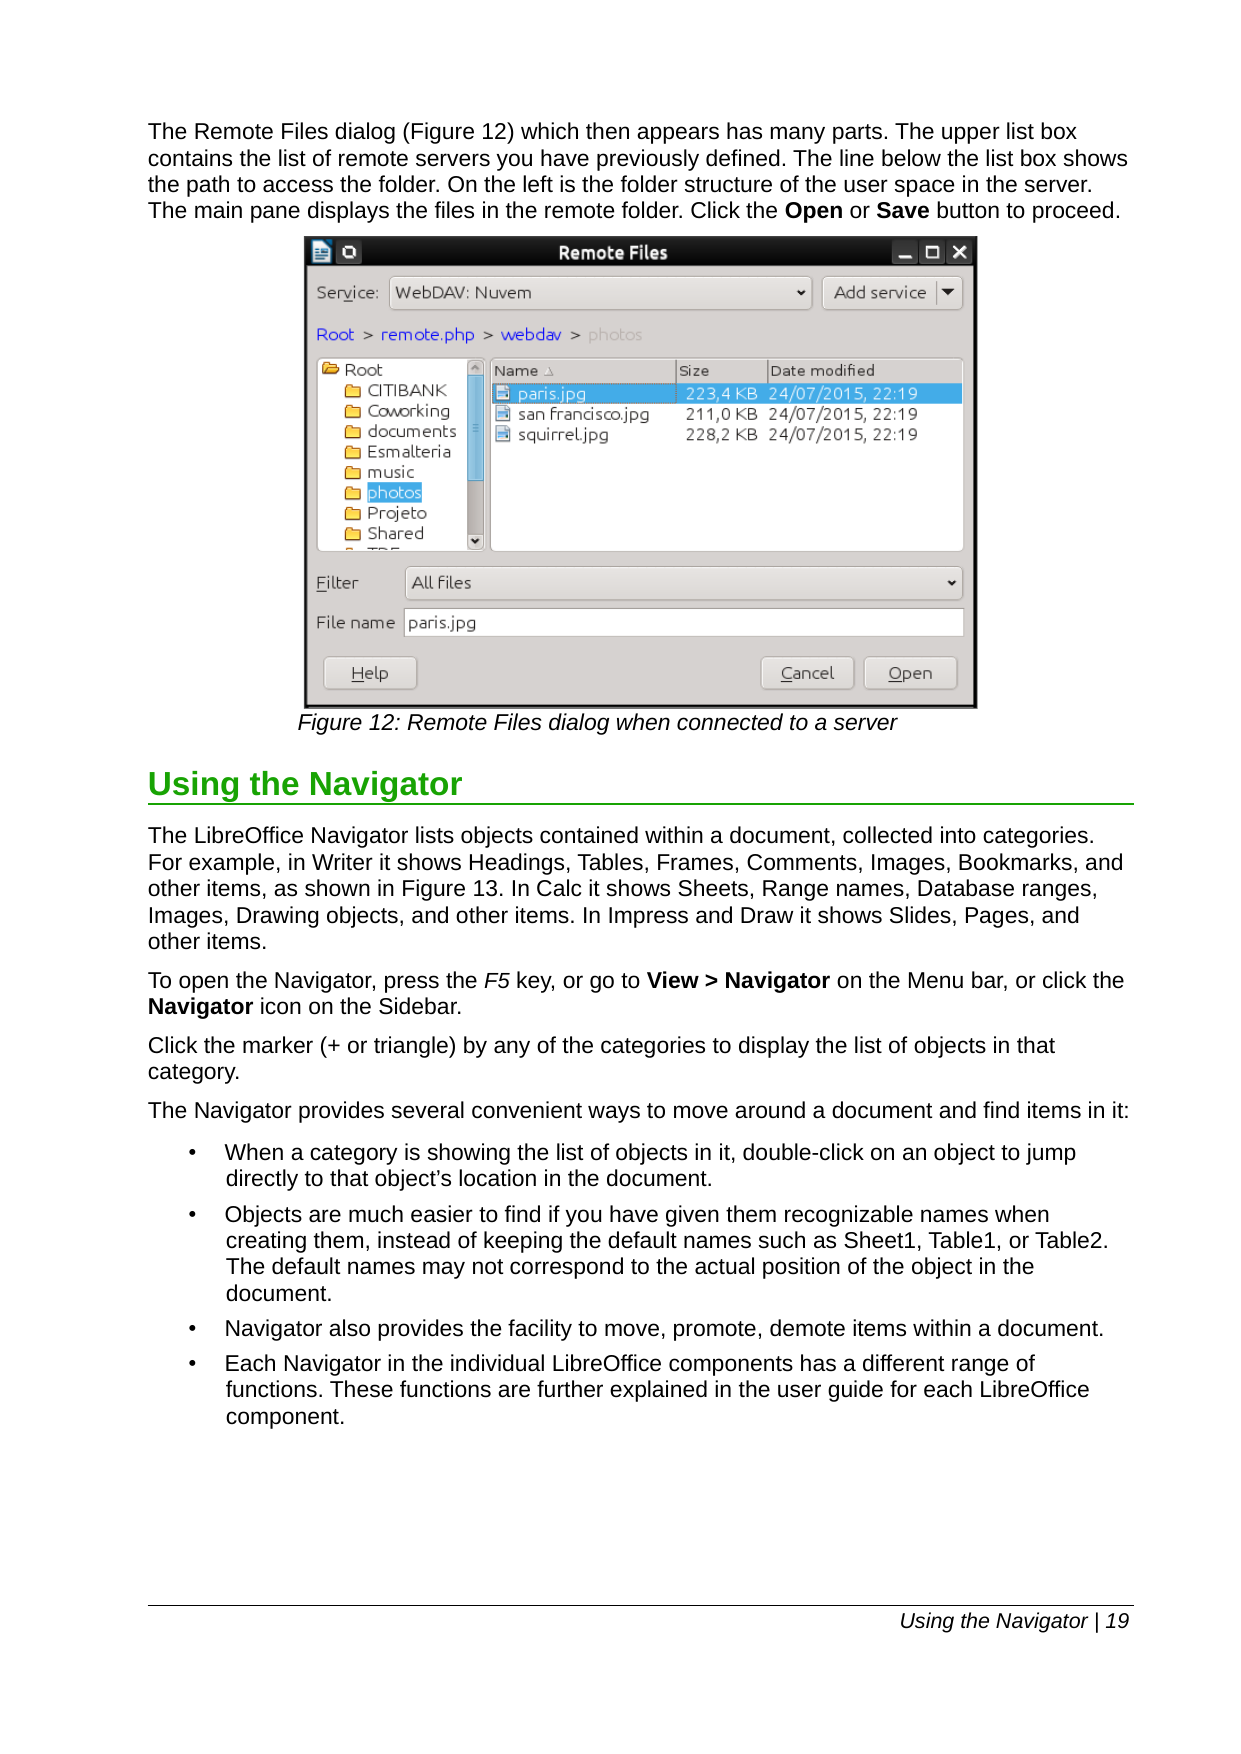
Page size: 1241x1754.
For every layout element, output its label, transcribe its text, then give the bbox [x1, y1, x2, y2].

list Objects are much easier to find if you have given them recognizable names when creating them, instead of keeping the default names such as Sheet1, Table1, or Table2. The default names may not correspond to the actual position of the object in the document. [185, 1198, 1134, 1306]
text Click the marker (+ or triangle) by any of the categories to display the list of objects in that category. [148, 1032, 1134, 1085]
subtitle Using the Navigator [148, 764, 1134, 803]
list When a category is showing the list of objects in it, double-click on an object to jump directly to that object’s location in the document. [185, 1136, 1134, 1192]
text The LibreOffice Navigator lists objects contained within a document, collected into categories. For example, in Writer it shows Headings, Tables, Frames, Comments, Images, Bookmarks, and other items, as shown in Figure 13. In Calc it shows Sheets, Range names, Database ranges, Images, Drawing objects, and other items. In Impress and Draw it shows Slides, Pages, and other items. [148, 822, 1134, 954]
list Navigator also provides the facility to move, promote, demote items within a document. [185, 1312, 1134, 1341]
text Figure 12: Remote Files dialog when connected to a server [297, 236, 984, 735]
text To open the Navigator, press the F5 key, or go to View > Navigator on the Menu bar, or click the Navigator icon on the Sidebar. [148, 967, 1134, 1019]
text The Remote Files dialog (Figure 12) which then appears has many parts. The upper list box contains the list of remote servers you have previously defined. The line below the list box shows the path to access the folder. On the left is the folder structure of the user space in the server. The main pane displays the files in the remote folder. Click the Open or Save button to proceed. [148, 118, 1134, 223]
picture [303, 236, 978, 709]
text The Navigator provides several convenient ways to move around a document and find items in it: [148, 1097, 1134, 1123]
list Each Navigator in the individual LibreOffice components has a different range of functions. These functions are further explained in the user guide for each LibreOffice component. [185, 1347, 1134, 1432]
